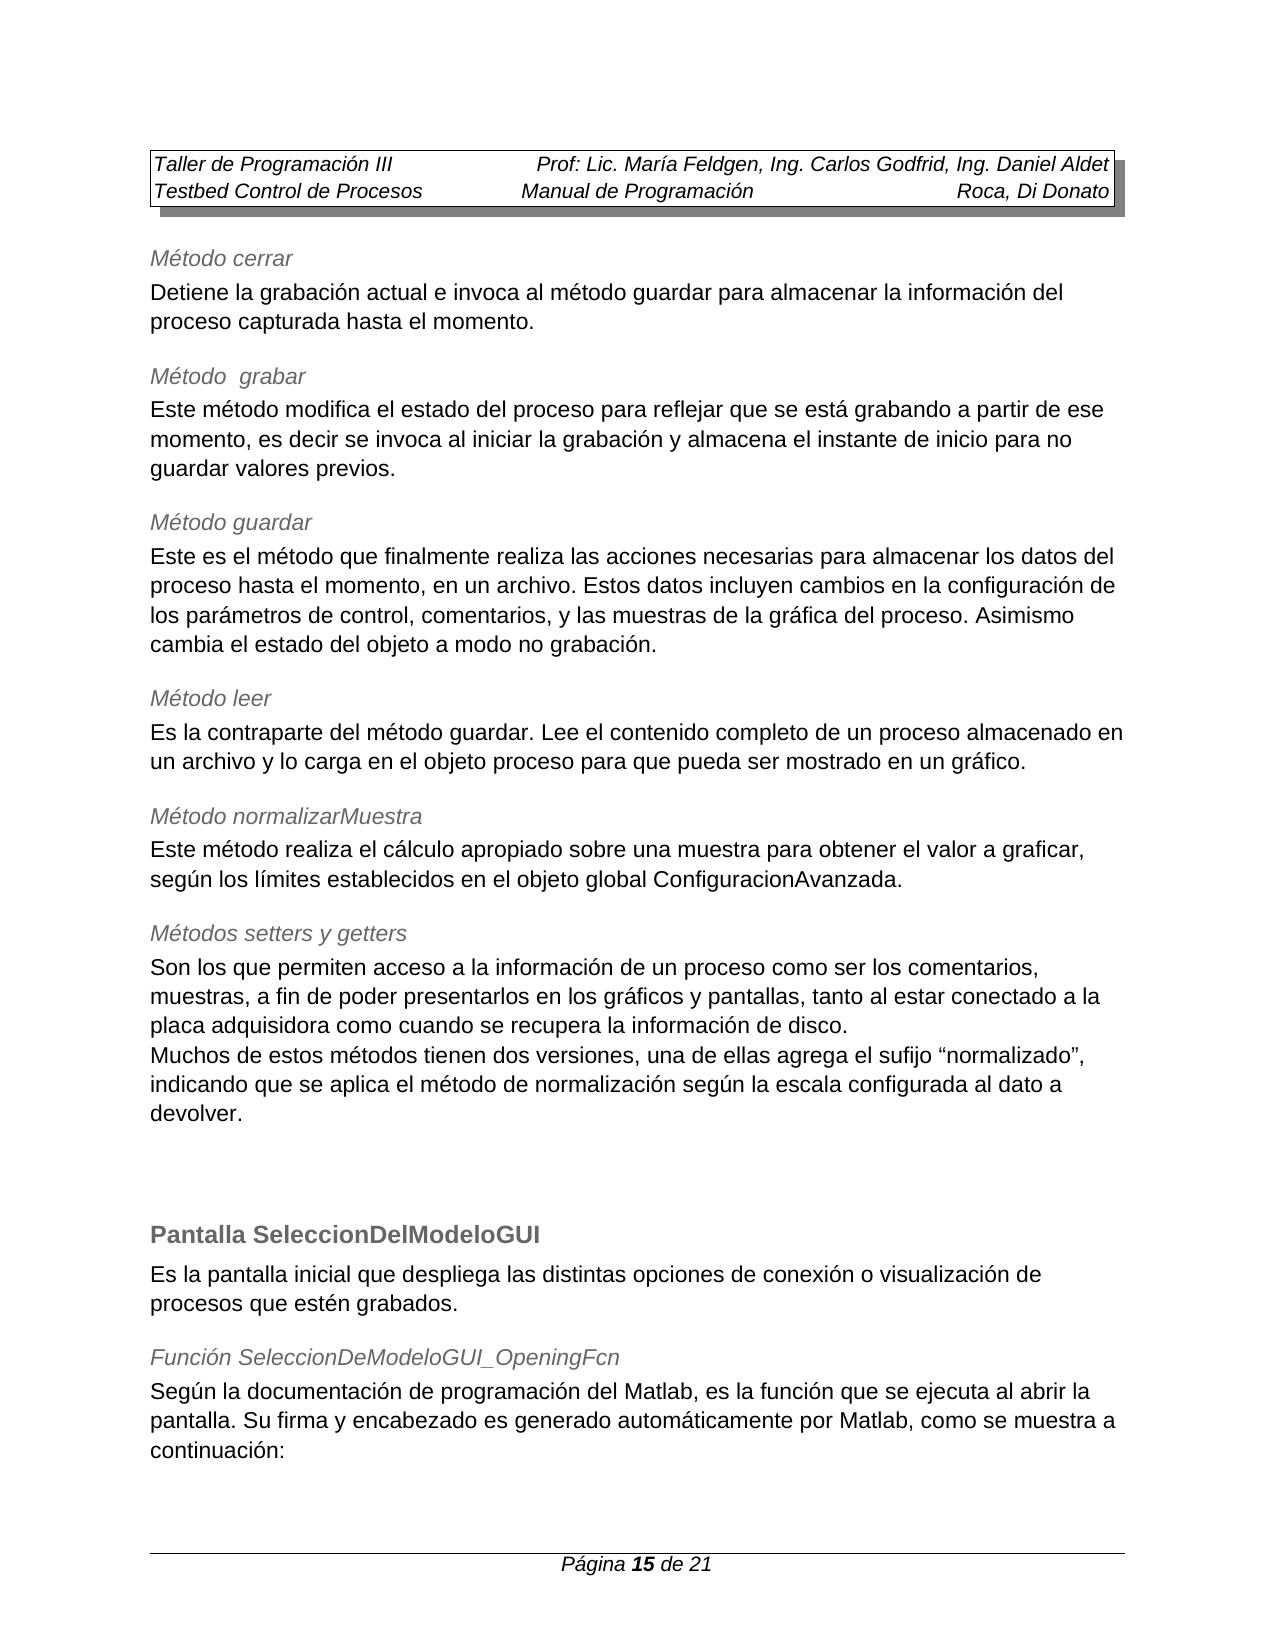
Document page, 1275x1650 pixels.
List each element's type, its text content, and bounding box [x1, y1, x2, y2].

subtitle Método leer [150, 686, 1125, 712]
subtitle Método guardar [150, 510, 1125, 536]
subtitle Método normalizarMuestra [150, 803, 1125, 829]
text Es la pantalla inicial que despliega las distintas opciones de conexión o visualización de procesos que estén grabados. [150, 1261, 1125, 1316]
subtitle Método cerrar [150, 246, 1125, 272]
text Son los que permiten acceso a la información de un proceso como ser los comentarios, muestras, a fin de poder presentarlos en los gráficos y pantallas, tanto al estar conectado a la placa adquisidora como cuando se recupera la información de disco. [150, 954, 1125, 1038]
subtitle Método grabar [150, 363, 1125, 389]
subtitle Métodos setters y getters [150, 921, 1125, 946]
text Este método realiza el cálculo apropiado sobre una muestra para obtener el valor a graficar, según los límites establecidos en el objeto global ConfiguracionAvanzada. [150, 837, 1125, 892]
text Este método modifica el estado del proceso para reflejar que se está grabando a partir de ese momento, es decir se invoca al iniciar la grabación y almacena el instante de inicio para no guardar valores previos. [150, 397, 1125, 481]
text Muchos de estos métodos tienen dos versiones, una de ellas agrega el sufijo “normalizado”, indicando que se aplica el método de normalización según la escala configurada al dato a devolver. [150, 1042, 1125, 1127]
subtitle Pantalla SeleccionDelModeloGUI [150, 1221, 1125, 1249]
text Es la contraparte del método guardar. Lee el contenido completo de un proceso almacenado en un archivo y lo carga en el objeto proceso para que pueda ser mostrado en un gráfico. [150, 719, 1125, 774]
text Detiene la grabación actual e invoca al método guardar para almacenar la información del proceso capturada hasta el momento. [150, 279, 1125, 334]
text Según la documentación de programación del Matlab, es la función que se ejecuta al abrir la pantalla. Su firma y encabezado es generado automáticamente por Matlab, como se muestra a continuación: [150, 1378, 1125, 1463]
subtitle Función SeleccionDeModeloGUI_OpeningFcn [150, 1345, 1125, 1371]
text Este es el método que finalmente realiza las acciones necesarias para almacenar los datos del proceso hasta el momento, en un archivo. Estos datos incluyen cambios en la configuración de los parámetros de control, comentarios, y las muestras de la gráfica del proceso. Asimismo cambia el estado del objeto a modo no grabación. [150, 543, 1125, 657]
